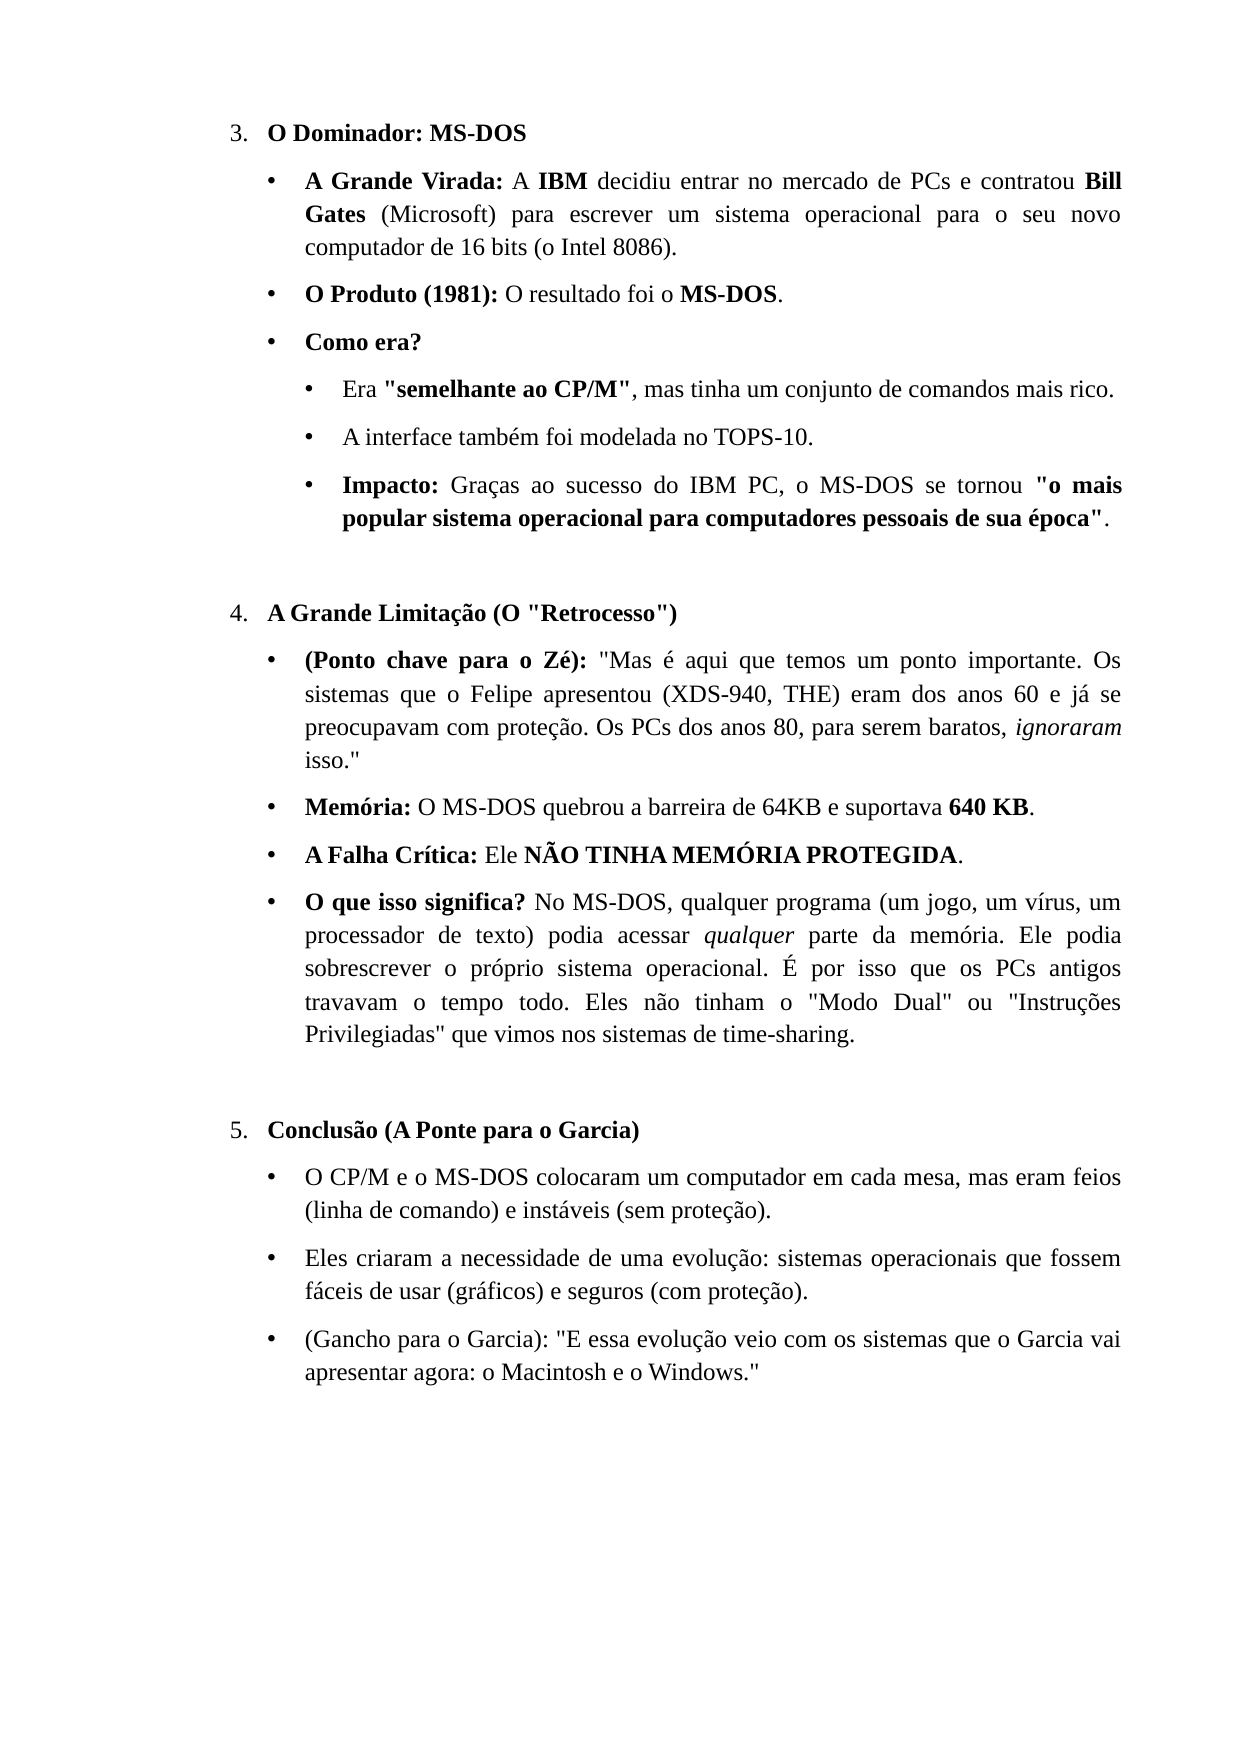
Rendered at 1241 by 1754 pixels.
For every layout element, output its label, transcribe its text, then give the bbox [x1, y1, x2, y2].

list (Gancho para o Garcia): "E essa evolução veio com os sistemas que o Garcia vai apresentar agora: o Macintosh e o Windows." [267, 1324, 1122, 1385]
list O CP/M e o MS-DOS colocaram um computador em cada mesa, mas eram feios (linha de comando) e instáveis (sem proteção). [267, 1162, 1122, 1224]
list O que isso significa? No MS-DOS, qualquer programa (um jogo, um vírus, um processador de texto) podia acessar qualquer parte da memória. Ele podia sobrescrever o próprio sistema operacional. É por isso que os PCs antigos travavam o tempo todo. Eles não tinham o "Modo Dual" ou "Instruções Privilegiadas" que vimos nos sistemas de time-sharing. [267, 887, 1122, 1048]
list Como era? [267, 327, 1122, 356]
list A Grande Limitação (O "Retrocesso") [229, 598, 1122, 627]
list A Falha Crítica: Ele NÃO TINHA MEMÓRIA PROTEGIDA. [267, 840, 1122, 869]
list Memória: O MS-DOS quebrou a barreira de 64KB e suportava 640 KB. [267, 792, 1122, 821]
list O Dominador: MS-DOS [229, 118, 1122, 147]
list Conclusão (A Ponte para o Garcia) [229, 1115, 1122, 1143]
list (Ponto chave para o Zé): "Mas é aqui que temos um ponto importante. Os sistemas que o Felipe apresentou (XDS-940, THE) eram dos anos 60 e já se preocupavam com proteção. Os PCs dos anos 80, para serem baratos, ignoraram isso." [267, 646, 1122, 773]
list O Produto (1981): O resultado foi o MS-DOS. [267, 279, 1122, 308]
list Era "semelhante ao CP/M", mas tinha um conjunto de comandos mais rico. [304, 374, 1122, 403]
list A Grande Virada: A IBM decidiu entrar no mercado de PCs e contratou Bill Gates (Microsoft) para escrever um sistema operacional para o seu novo computador de 16 bits (o Intel 8086). [267, 166, 1122, 261]
list Impacto: Graças ao sucesso do IBM PC, o MS-DOS se tornou "o mais popular sistema operacional para computadores pessoais de sua época". [304, 470, 1122, 532]
list A interface também foi modelada no TOPS-10. [304, 422, 1122, 451]
list Eles criaram a necessidade de uma evolução: sistemas operacionais que fossem fáceis de usar (gráficos) e seguros (com proteção). [267, 1243, 1122, 1305]
